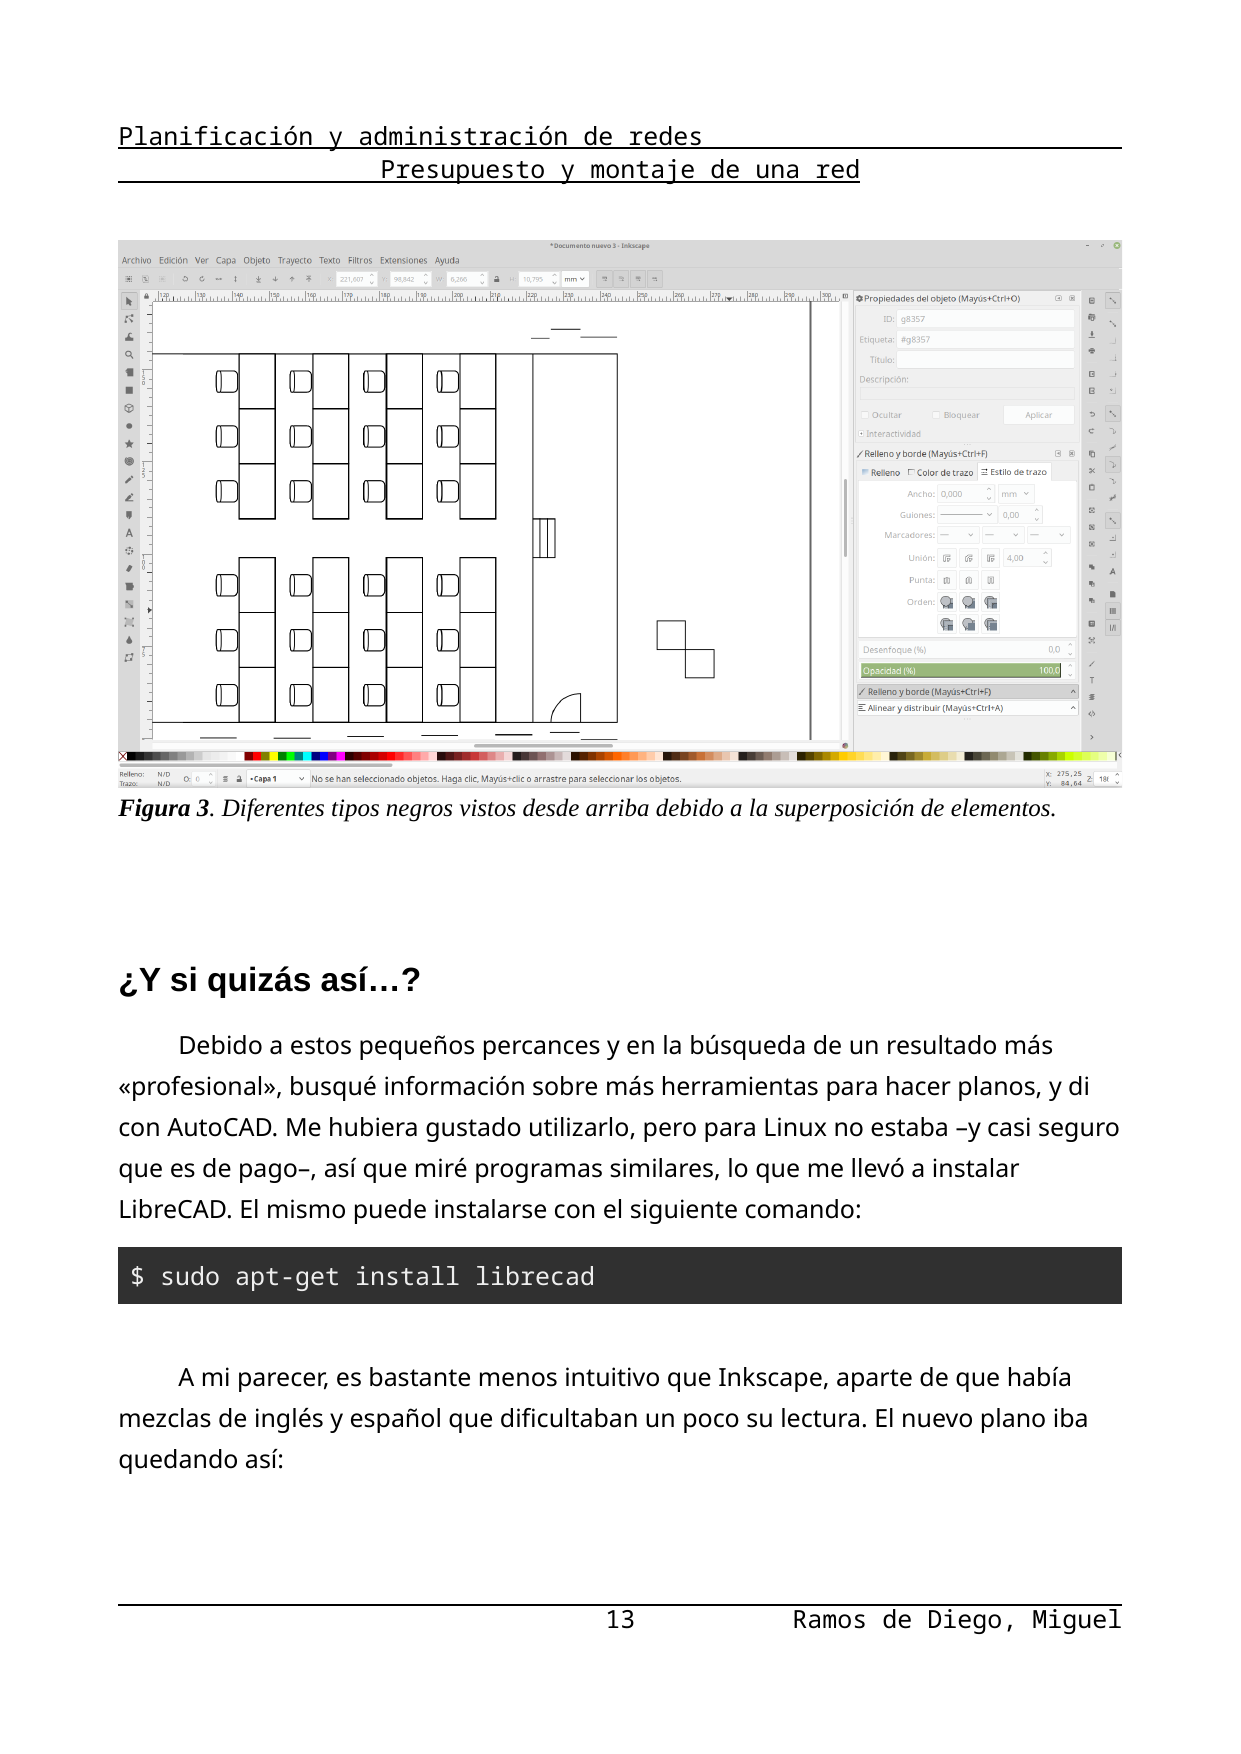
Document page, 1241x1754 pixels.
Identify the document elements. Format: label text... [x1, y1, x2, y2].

subtitle ¿Y si quizás así…? [118, 960, 1122, 998]
text $ sudo apt-get install librecad [118, 1247, 1122, 1304]
text Debido a estos pequeños percances y en la búsqueda de un resultado más «profesional», busqué información sobre más herramientas para hacer planos, y di con AutoCAD. Me hubiera gustado utilizarlo, pero para Linux no estaba –y casi seguro que es de pago–, así que miré programas similares, lo que me llevó a instalar LibreCAD. El mismo puede instalarse con el siguiente comando: [118, 1028, 1122, 1225]
picture [118, 240, 1123, 788]
text Figura 3. Diferentes tipos negros vistos desde arriba debido a la superposición de elementos. [118, 788, 1122, 822]
text A mi parecer, es bastante menos intuitivo que Inkscape, aparte de que había mezclas de inglés y español que dificultaban un poco su lectura. El nuevo plano iba quedando así: [118, 1360, 1122, 1475]
